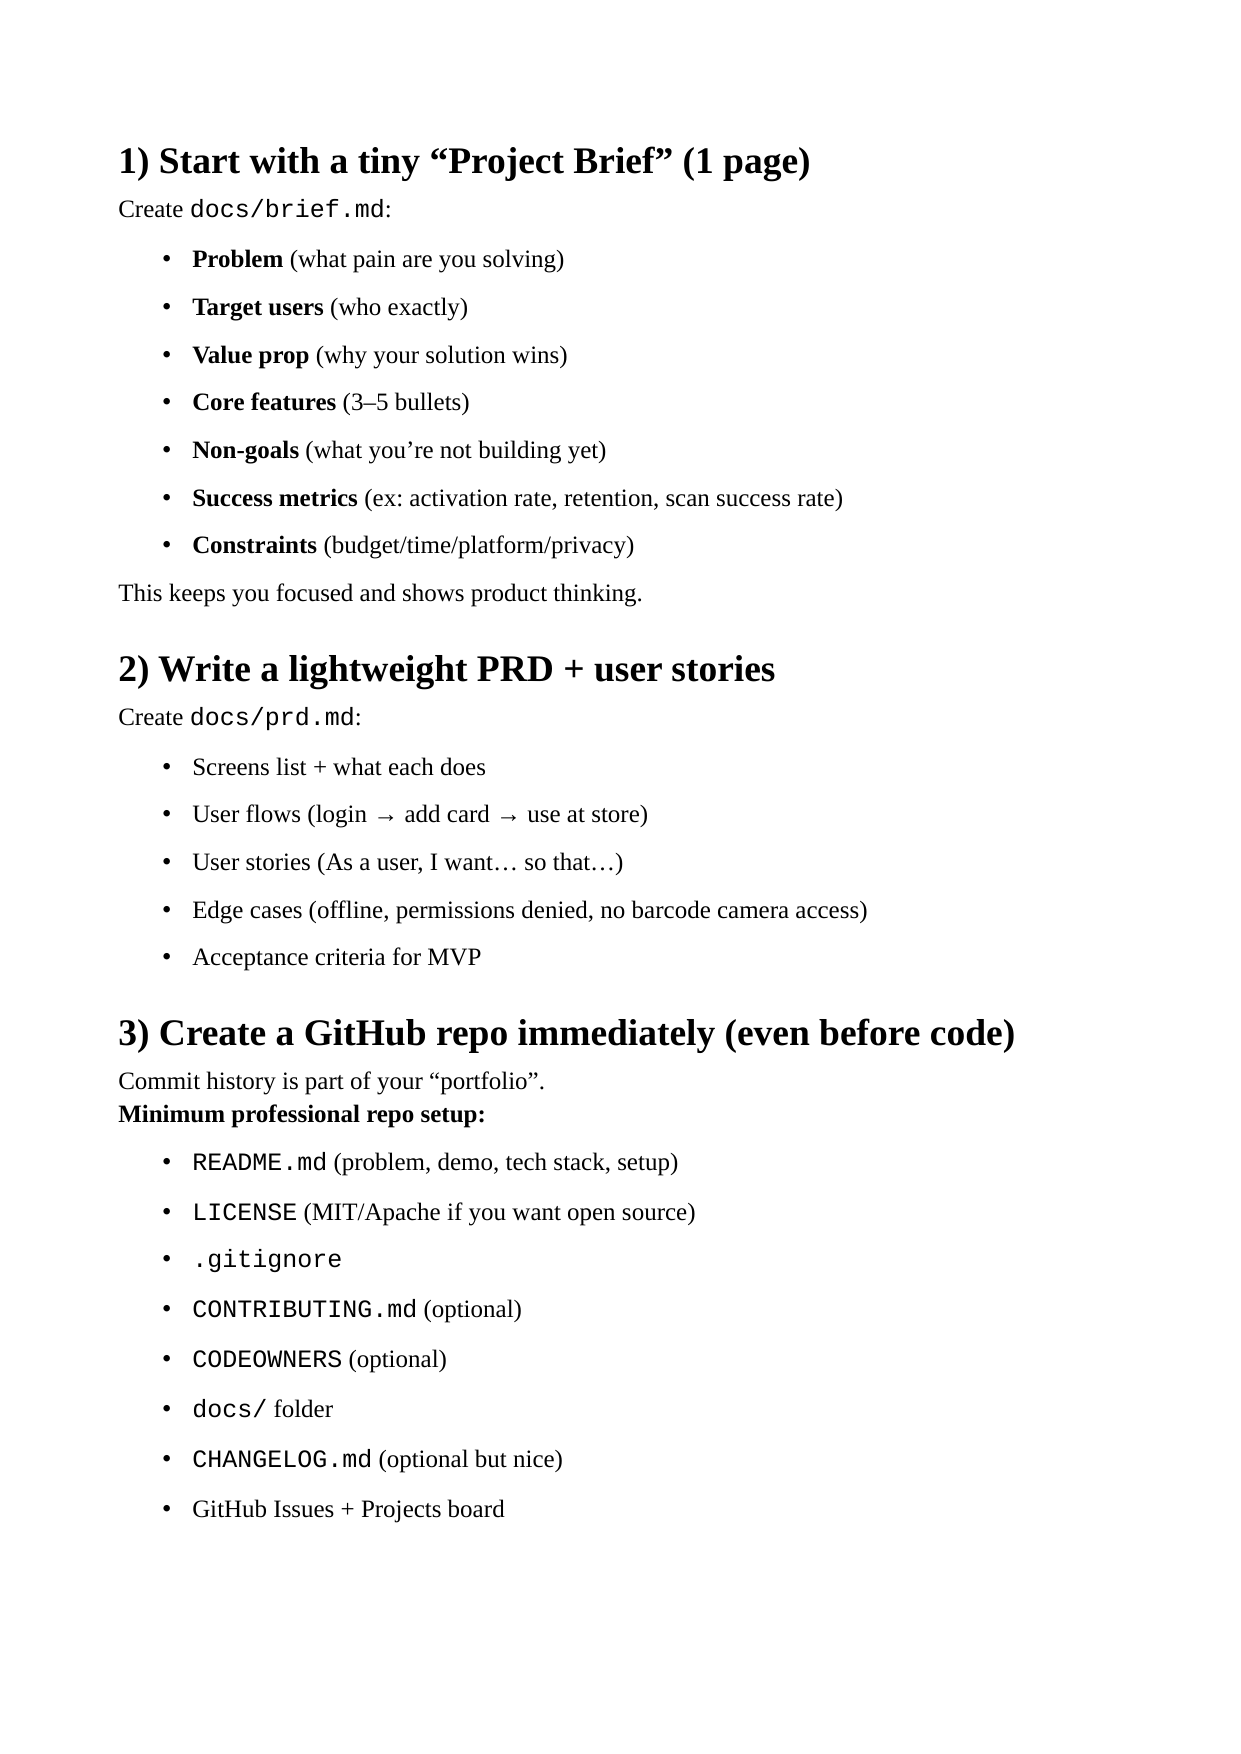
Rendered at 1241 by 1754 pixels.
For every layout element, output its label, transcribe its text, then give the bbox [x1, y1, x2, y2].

text Create docs/brief.md: [118, 194, 1122, 225]
list Screens list + what each does [162, 752, 1122, 781]
list Success metrics (ex: activation rate, retention, scan success rate) [162, 483, 1122, 511]
text This keeps you focused and shows product thinking. [118, 578, 1122, 607]
list CHANGELOG.md (optional but nice) [162, 1444, 1122, 1475]
list Edge cases (offline, permissions denied, no barcode camera access) [162, 895, 1122, 923]
list Non-goals (what you’re not building yet) [162, 435, 1122, 464]
list Core features (3–5 bullets) [162, 387, 1122, 416]
list CODEOWNERS (optional) [162, 1344, 1122, 1375]
subtitle 3) Create a GitHub repo immediately (even before code) [118, 1011, 1122, 1054]
list LICENSE (MIT/Apache if you want open source) [162, 1197, 1122, 1228]
list docs/ folder [162, 1394, 1122, 1425]
subtitle 2) Write a lightweight PRD + user stories [118, 646, 1122, 689]
list GitHub Issues + Projects board [162, 1494, 1122, 1523]
subtitle 1) Start with a tiny “Project Brief” (1 page) [118, 139, 1122, 182]
list .gitignore [162, 1247, 1122, 1275]
list Problem (what pain are you solving) [162, 244, 1122, 273]
text Commit history is part of your “portfolio”. Minimum professional repo setup: [118, 1066, 1122, 1128]
list User flows (login → add card → use at store) [162, 799, 1122, 828]
list Value prop (why your solution wins) [162, 340, 1122, 368]
list User stories (As a user, I want… so that…) [162, 847, 1122, 876]
text Create docs/prd.md: [118, 702, 1122, 733]
list CONTRIBUTING.md (optional) [162, 1294, 1122, 1325]
list Constraints (budget/time/platform/privacy) [162, 530, 1122, 559]
list README.md (problem, demo, tech stack, setup) [162, 1147, 1122, 1178]
list Acceptance criteria for MVP [162, 942, 1122, 971]
list Target users (who exactly) [162, 292, 1122, 321]
